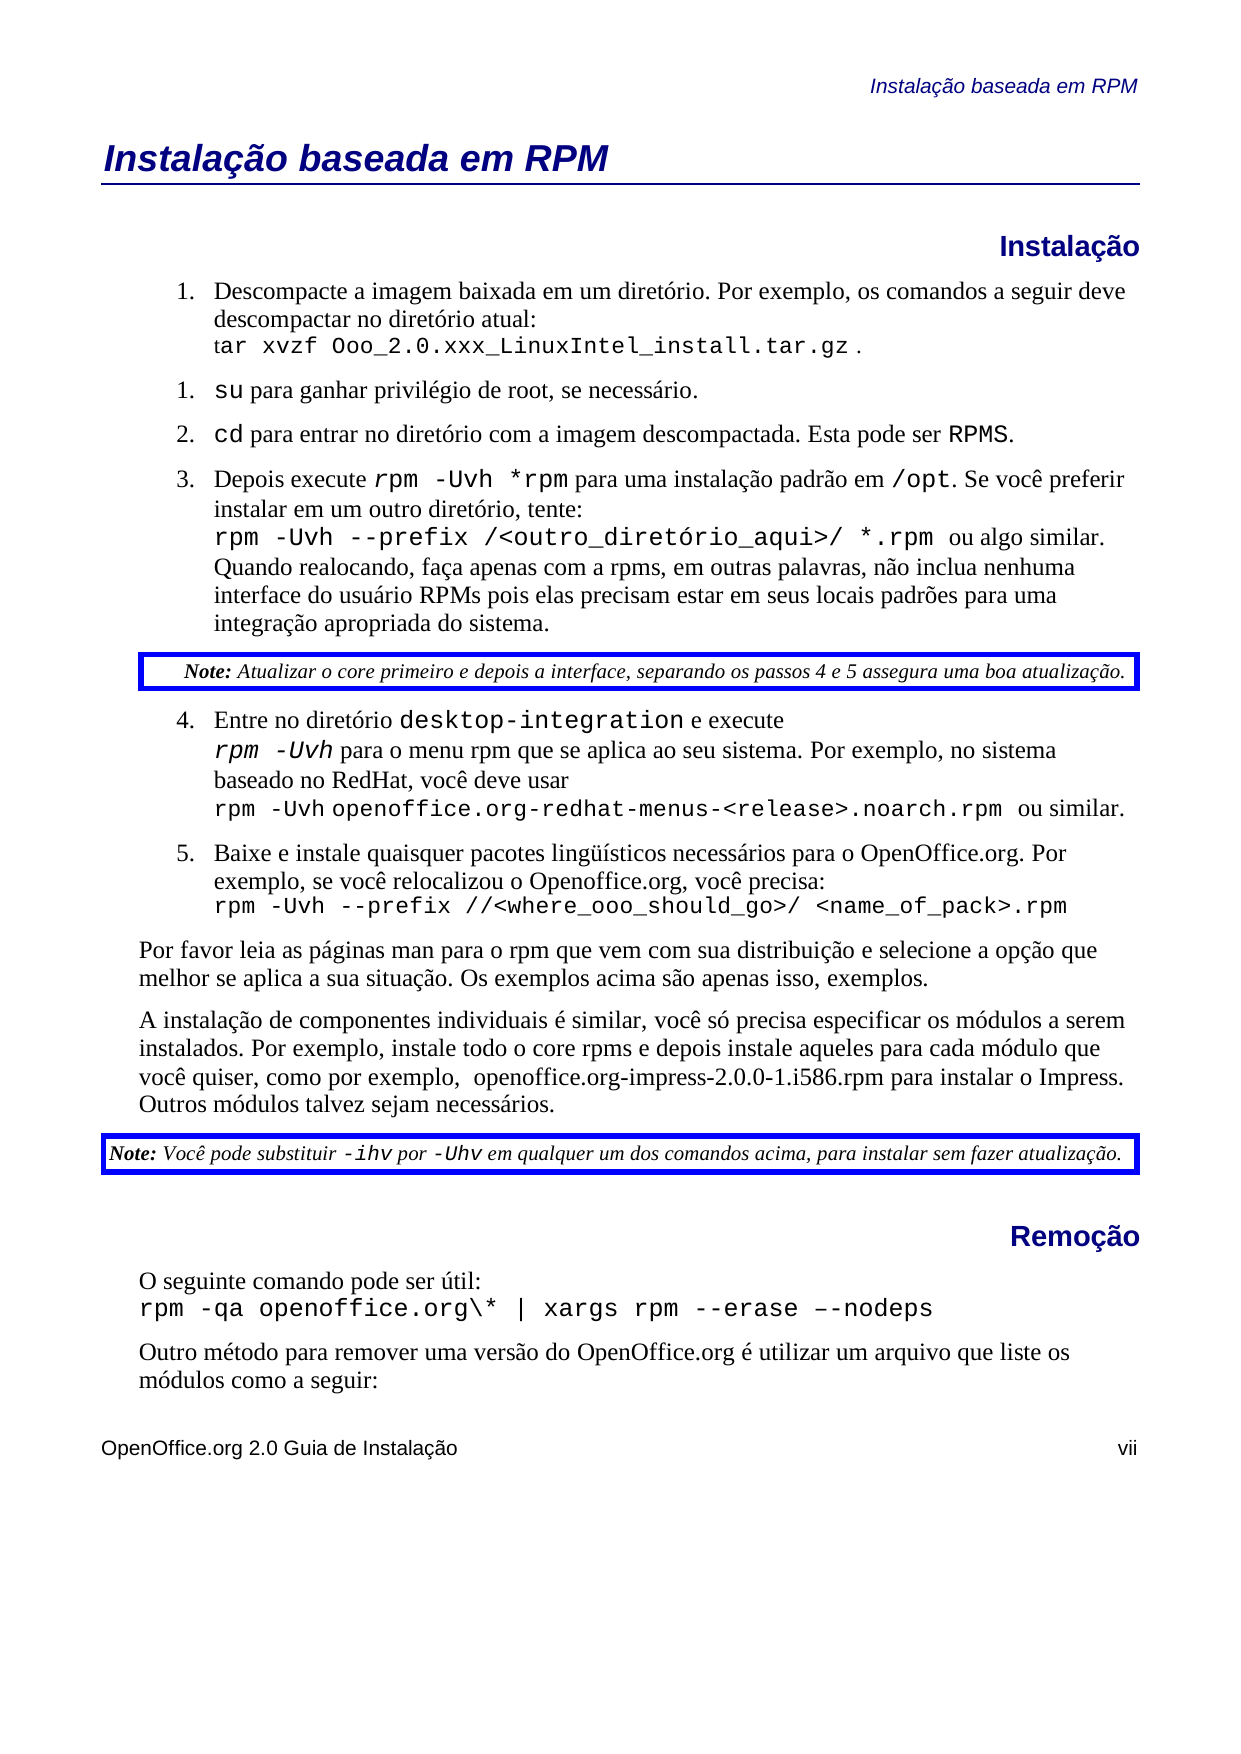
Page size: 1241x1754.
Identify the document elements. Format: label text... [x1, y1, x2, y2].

list Note: Atualizar o core primeiro e depois a interface, separando os passos 4 e 5 assegura uma boa atualização. [144, 657, 1134, 686]
list cd para entrar no diretório com a imagem descompactada. Esta pode ser RPMS. [176, 420, 1140, 450]
subtitle Instalação [138, 230, 1140, 262]
list Descompacte a imagem baixada em um diretório. Por exemplo, os comandos a seguir deve descompactar no diretório atual: tar xvzf Ooo_2.0.xxx_LinuxIntel_install.tar.gz . [176, 277, 1140, 361]
text A instalação de componentes individuais é similar, você só precisa especificar os módulos a serem instalados. Por exemplo, instale todo o core rpms e depois instale aqueles para cada módulo que você quiser, como por exemplo, openoffice.org-impress-2.0.0-1.i586.rpm para instalar o Impress. Outros módulos talvez sejam necessários. [138, 1006, 1140, 1118]
text Por favor leia as páginas man para o rpm que vem com sua distribuição e selecione a opção que melhor se aplica a sua situação. Os exemplos acima são apenas isso, exemplos. [138, 936, 1140, 992]
subtitle Instalação baseada em RPM [101, 135, 1140, 183]
subtitle Remoção [138, 1219, 1140, 1252]
text Note: Você pode substituir -ihv por -Uhv em qualquer um dos comandos acima, para instalar sem fazer atualização. [106, 1139, 1134, 1169]
list su para ganhar privilégio de root, se necessário. [176, 376, 1140, 406]
text Outro método para remover uma versão do OpenOffice.org é utilizar um arquivo que liste os módulos como a seguir: [138, 1338, 1140, 1394]
list Entre no diretório desktop-integration e execute rpm -Uvh para o menu rpm que se aplica ao seu sistema. Por exemplo, no sistema baseado no RedHat, você deve usar rpm -Uvh openoffice.org-redhat-menus-<release>.noarch.rpm ou similar. [176, 706, 1140, 824]
list Baixe e instale quaisquer pacotes lingüísticos necessários para o OpenOffice.org. Por exemplo, se você relocalizou o Openoffice.org, você precisa: rpm -Uvh --prefix //<where_ooo_should_go>/ <name_of_pack>.rpm [176, 839, 1140, 921]
text O seguinte comando pode ser útil: rpm -qa openoffice.org\* | xargs rpm --erase –-nodeps [138, 1267, 1140, 1323]
list Depois execute rpm -Uvh *rpm para uma instalação padrão em /opt. Se você preferir instalar em um outro diretório, tente: rpm -Uvh --prefix /<outro_diretório_aqui>/ *.rpm ou algo similar. Quando realocando, faça apenas com a rpms, em outras palavras, não inclua nenhuma interface do usuário RPMs pois elas precisam estar em seus locais padrões para uma integração apropriada do sistema. [176, 465, 1140, 637]
